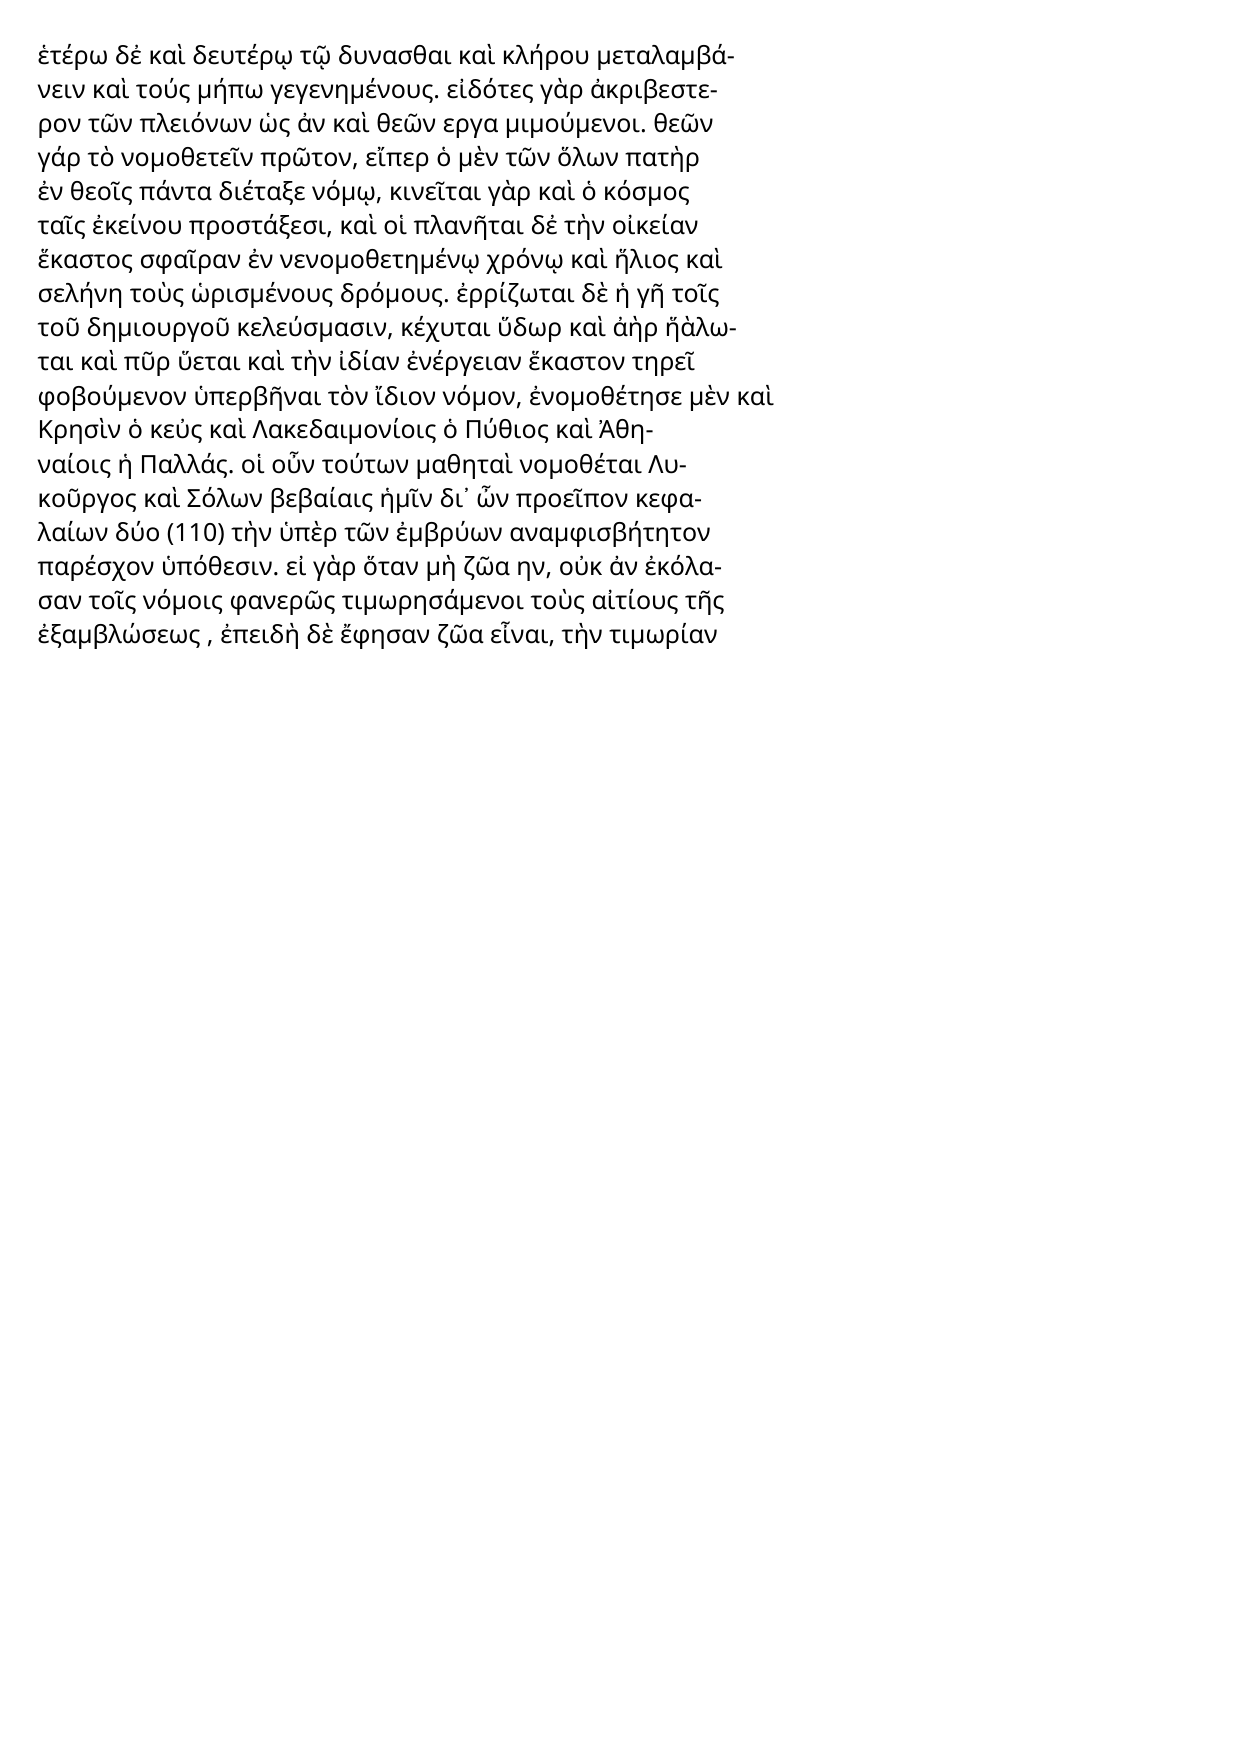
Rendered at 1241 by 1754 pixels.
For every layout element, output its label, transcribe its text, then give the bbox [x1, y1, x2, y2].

text ἑτέρω δἐ καὶ δευτέρῳ τῷ δυνασθαι καὶ κλήρου μεταλαμβά- νειν καὶ τούς μήπω γεγενημένους. εἰδότες γὰρ ἀκριβεστε- ρον τῶν πλειόνων ὡς ἀν καὶ θεῶν εργα μιμούμενοι. θεῶν γάρ τὸ νομοθετεῖν πρῶτον, εἴπερ ὁ μὲν τῶν ὅλων πατὴρ ἐν θεοῖς πάντα διέταξε νόμῳ, κινεῖται γὰρ καὶ ὁ κόσμος ταῖς ἐκείνου προστάξεσι, καὶ οἱ πλανῆται δἐ τὴν οἰκείαν ἕκαστος σφαῖραν ἐν νενομοθετημένῳ χρόνῳ καὶ ἥλιος καὶ σελήνη τοὺς ὡρισμένους δρόμους. ἐρρίζωται δὲ ἡ γῆ τοῖς τοῦ δημιουργοῦ κελεύσμασιν, κέχυται ὕδωρ καὶ ἀὴρ ἥὰλω- ται καὶ πῦρ ὕεται καὶ τὴν ἰδίαν ἐνέργειαν ἕκαστον τηρεῖ φοβούμενον ὑπερβῆναι τὸν ἴδιον νόμον, ἐνομοθέτησε μὲν καὶ Κρησὶν ὁ κεὐς καὶ Λακεδαιμονίοις ὁ Πύθιος καὶ Ἀθη- ναίοις ἡ Παλλάς. οἱ οὖν τούτων μαθηταὶ νομοθέται Λυ- κοῦργος καὶ Σόλων βεβαίαις ἡμῖν δι᾽ ὦν προεῖπον κεφα- λαίων δύο (110) τὴν ὑπὲρ τῶν ἐμβρύων αναμφισβήτητον παρέσχον ὑπόθεσιν. εἰ γὰρ ὅταν μὴ ζῶα ην, οὐκ ἀν ἐκόλα- σαν τοῖς νόμοις φανερῶς τιμωρησάμενοι τοὺς αἰτίους τῆς ἐξαμβλώσεως , ἐπειδὴ δὲ ἔφησαν ζῶα εἶναι, τὴν τιμωρίαν [37, 37, 1203, 651]
